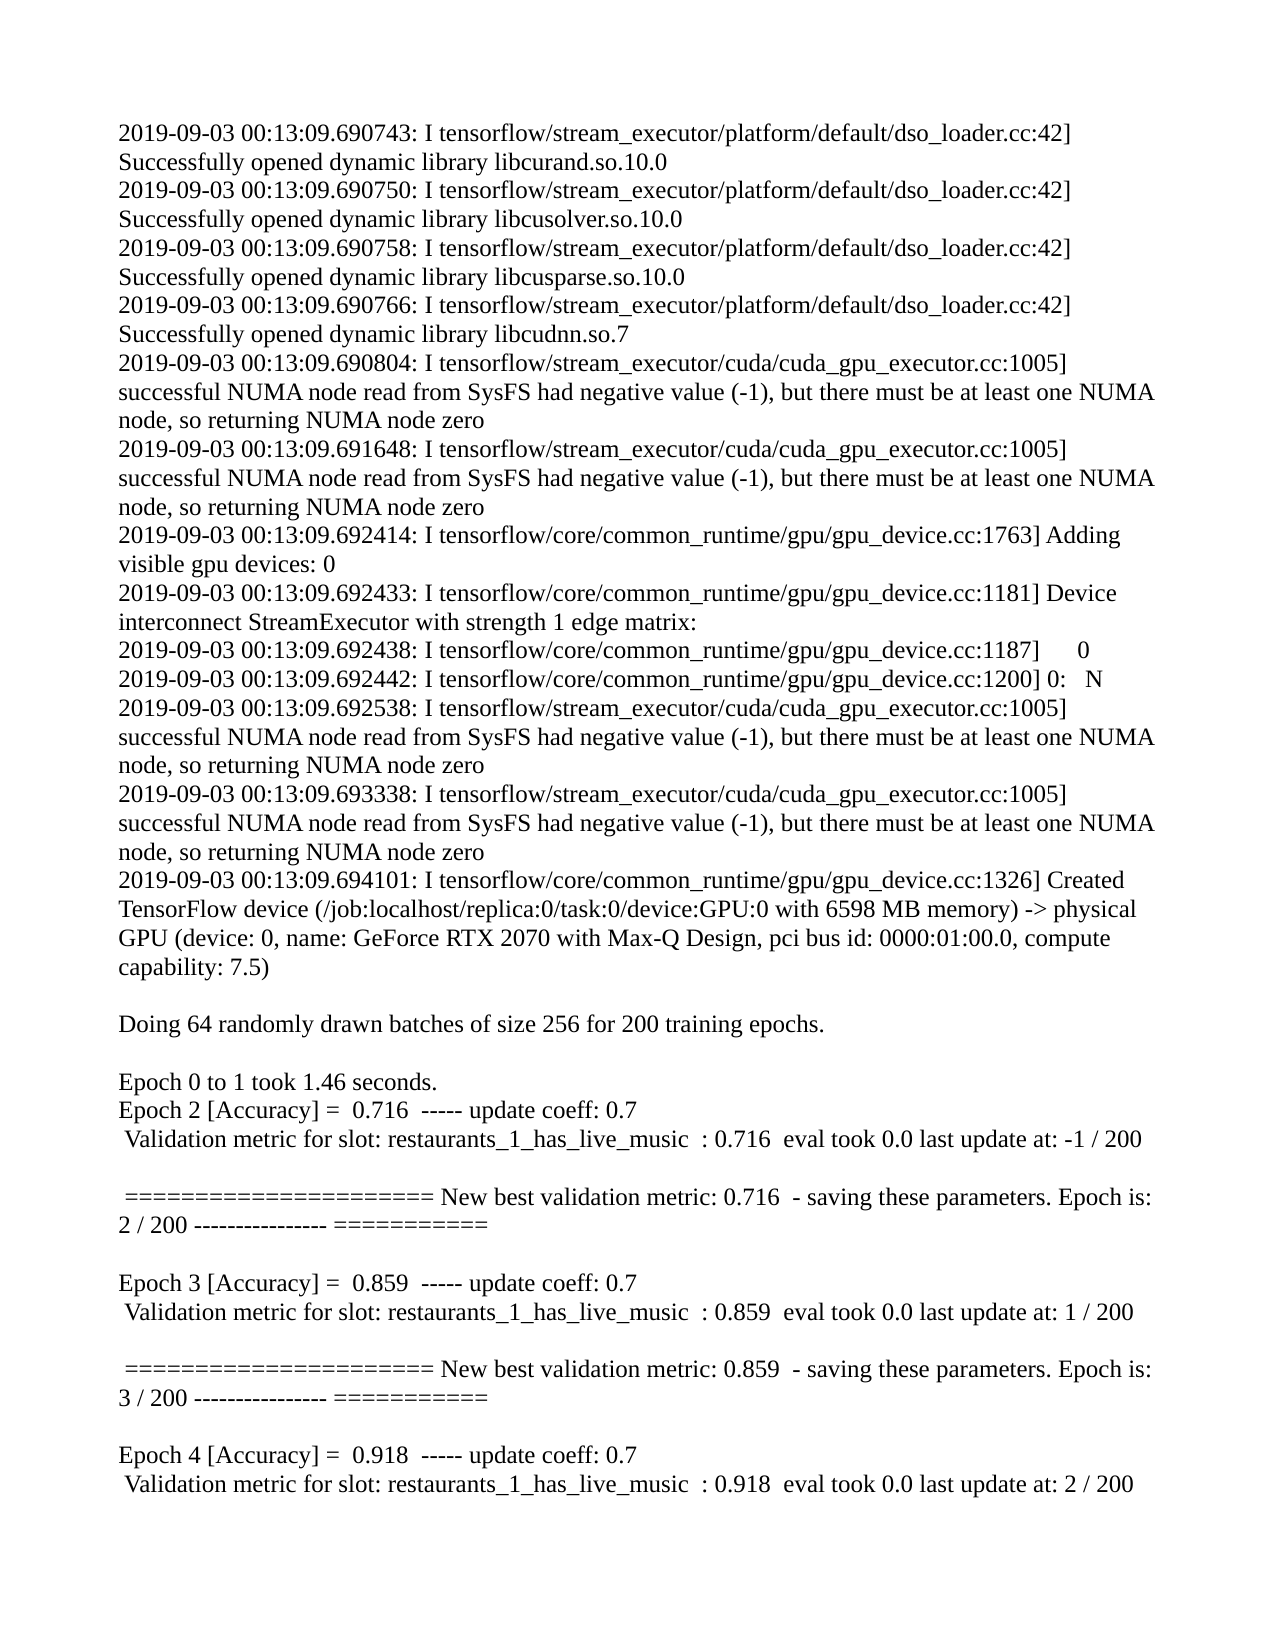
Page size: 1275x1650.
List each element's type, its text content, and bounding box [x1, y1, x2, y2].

text 2019-09-03 00:13:09.694101: I tensorflow/core/common_runtime/gpu/gpu_device.cc:1326] Created TensorFlow device (/job:localhost/replica:0/task:0/device:GPU:0 with 6598 MB memory) -> physical GPU (device: 0, name: GeForce RTX 2070 with Max-Q Design, pci bus id: 0000:01:00.0, compute capability: 7.5) [118, 866, 1157, 981]
text Epoch 3 [Accuracy] = 0.859 ----- update coeff: 0.7 [118, 1268, 1157, 1297]
text Validation metric for slot: restaurants_1_has_live_music : 0.859 eval took 0.0 last update at: 1 / 200 [118, 1297, 1157, 1326]
text 2019-09-03 00:13:09.692538: I tensorflow/stream_executor/cuda/cuda_gpu_executor.cc:1005] successful NUMA node read from SysFS had negative value (-1), but there must be at least one NUMA node, so returning NUMA node zero [118, 693, 1157, 779]
text 2019-09-03 00:13:09.690766: I tensorflow/stream_executor/platform/default/dso_loader.cc:42] Successfully opened dynamic library libcudnn.so.7 [118, 291, 1157, 348]
text 2019-09-03 00:13:09.692433: I tensorflow/core/common_runtime/gpu/gpu_device.cc:1181] Device interconnect StreamExecutor with strength 1 edge matrix: [118, 578, 1157, 636]
text 2019-09-03 00:13:09.690750: I tensorflow/stream_executor/platform/default/dso_loader.cc:42] Successfully opened dynamic library libcusolver.so.10.0 [118, 176, 1157, 233]
text Doing 64 randomly drawn batches of size 256 for 200 training epochs. [118, 1009, 1157, 1038]
text ====================== New best validation metric: 0.859 - saving these parameters. Epoch is: 3 / 200 ---------------- =========== [118, 1354, 1157, 1412]
text 2019-09-03 00:13:09.692414: I tensorflow/core/common_runtime/gpu/gpu_device.cc:1763] Adding visible gpu devices: 0 [118, 521, 1157, 578]
text Epoch 4 [Accuracy] = 0.918 ----- update coeff: 0.7 [118, 1441, 1157, 1469]
text 2019-09-03 00:13:09.692438: I tensorflow/core/common_runtime/gpu/gpu_device.cc:1187] 0 [118, 636, 1157, 664]
text 2019-09-03 00:13:09.690758: I tensorflow/stream_executor/platform/default/dso_loader.cc:42] Successfully opened dynamic library libcusparse.so.10.0 [118, 233, 1157, 291]
text 2019-09-03 00:13:09.691648: I tensorflow/stream_executor/cuda/cuda_gpu_executor.cc:1005] successful NUMA node read from SysFS had negative value (-1), but there must be at least one NUMA node, so returning NUMA node zero [118, 434, 1157, 521]
text Validation metric for slot: restaurants_1_has_live_music : 0.716 eval took 0.0 last update at: -1 / 200 [118, 1124, 1157, 1153]
text Epoch 0 to 1 took 1.46 seconds. [118, 1067, 1157, 1096]
text 2019-09-03 00:13:09.693338: I tensorflow/stream_executor/cuda/cuda_gpu_executor.cc:1005] successful NUMA node read from SysFS had negative value (-1), but there must be at least one NUMA node, so returning NUMA node zero [118, 779, 1157, 866]
text Epoch 2 [Accuracy] = 0.716 ----- update coeff: 0.7 [118, 1096, 1157, 1124]
text 2019-09-03 00:13:09.690743: I tensorflow/stream_executor/platform/default/dso_loader.cc:42] Successfully opened dynamic library libcurand.so.10.0 [118, 118, 1157, 176]
text 2019-09-03 00:13:09.690804: I tensorflow/stream_executor/cuda/cuda_gpu_executor.cc:1005] successful NUMA node read from SysFS had negative value (-1), but there must be at least one NUMA node, so returning NUMA node zero [118, 348, 1157, 434]
text 2019-09-03 00:13:09.692442: I tensorflow/core/common_runtime/gpu/gpu_device.cc:1200] 0: N [118, 664, 1157, 693]
text Validation metric for slot: restaurants_1_has_live_music : 0.918 eval took 0.0 last update at: 2 / 200 [118, 1469, 1157, 1498]
text ====================== New best validation metric: 0.716 - saving these parameters. Epoch is: 2 / 200 ---------------- =========== [118, 1182, 1157, 1239]
